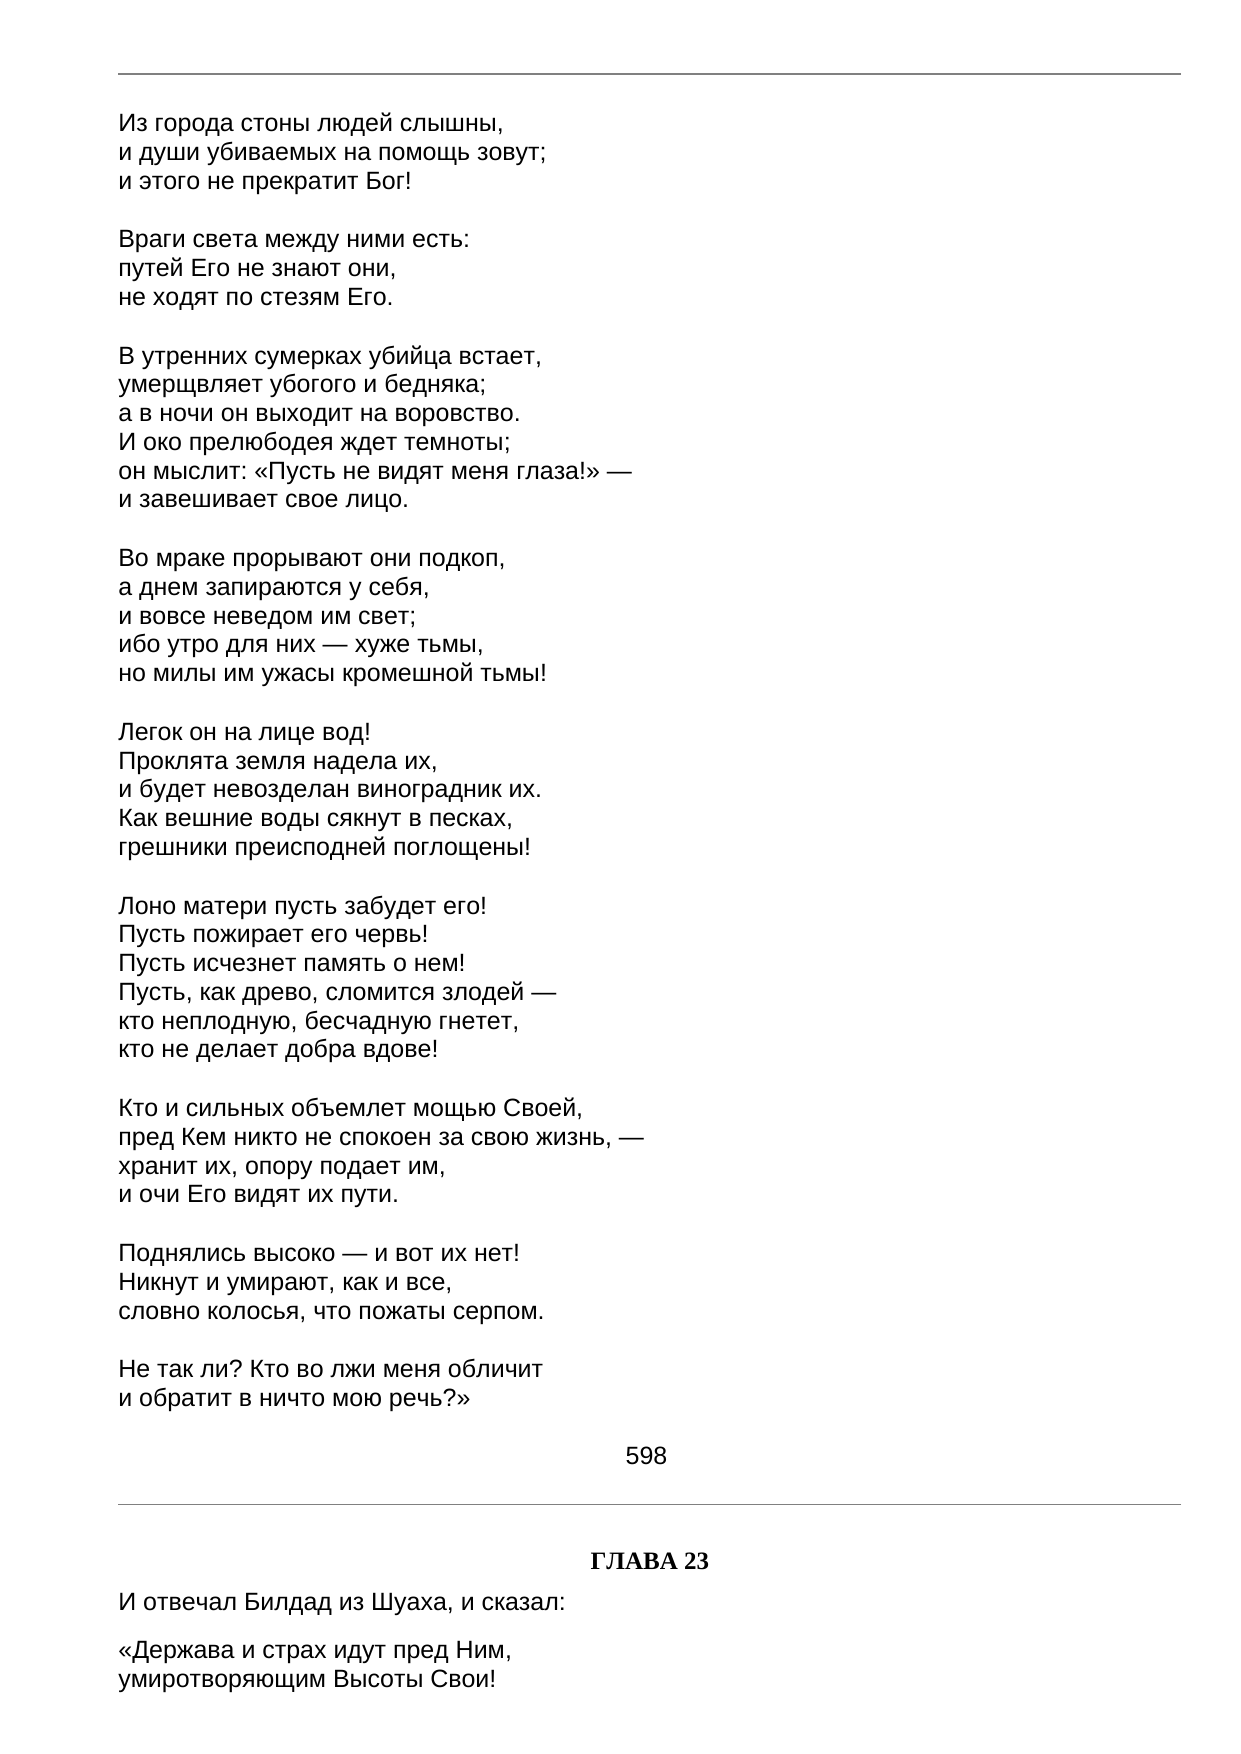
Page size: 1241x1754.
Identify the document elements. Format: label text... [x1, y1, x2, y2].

text И отвечал Билдад из Шуаха, и сказал: [118, 1587, 1181, 1616]
subtitle ГЛАВА 23 [118, 1546, 1181, 1575]
table_header Из города стоны людей слышны, и души убиваемых на помощь зовут; и этого не прекратит Бог! Враги света между ними есть: путей Его не знают они, не ходят по стезям Его. В утренних сумерках убийца встает, умерщвляет убогого и бедняка; а в ночи он выходит на воровство. И око прелюбодея ждет темноты; он мыслит: «Пусть не видят меня глаза!» — и завешивает свое лицо. Во мраке прорывают они подкоп, а днем запираются у себя, и вовсе неведом им свет; ибо утро для них — хуже тьмы, но милы им ужасы кромешной тьмы! Легок он на лице вод! Проклята земля надела их, и будет невозделан виноградник их. Как вешние воды сякнут в песках, грешники преисподней поглощены! Лоно матери пусть забудет его! Пусть пожирает его червь! Пусть исчезнет память о нем! Пусть, как древо, сломится злодей — кто неплодную, бесчадную гнетет, кто не делает добра вдове! Кто и сильных объемлет мощью Своей, пред Кем никто не спокоен за свою жизнь, — хранит их, опору подает им, и очи Его видят их пути. Поднялись высоко — и вот их нет! Никнут и умирают, как и все, словно колосья, что пожаты серпом. Не так ли? Кто во лжи меня обличит и обратит в ничто мою речь?» [118, 108, 672, 1441]
text 598 [118, 1441, 1181, 1470]
table_header «Держава и страх идут пред Ним, умиротворяющим Высоты Свои! [118, 1635, 570, 1693]
